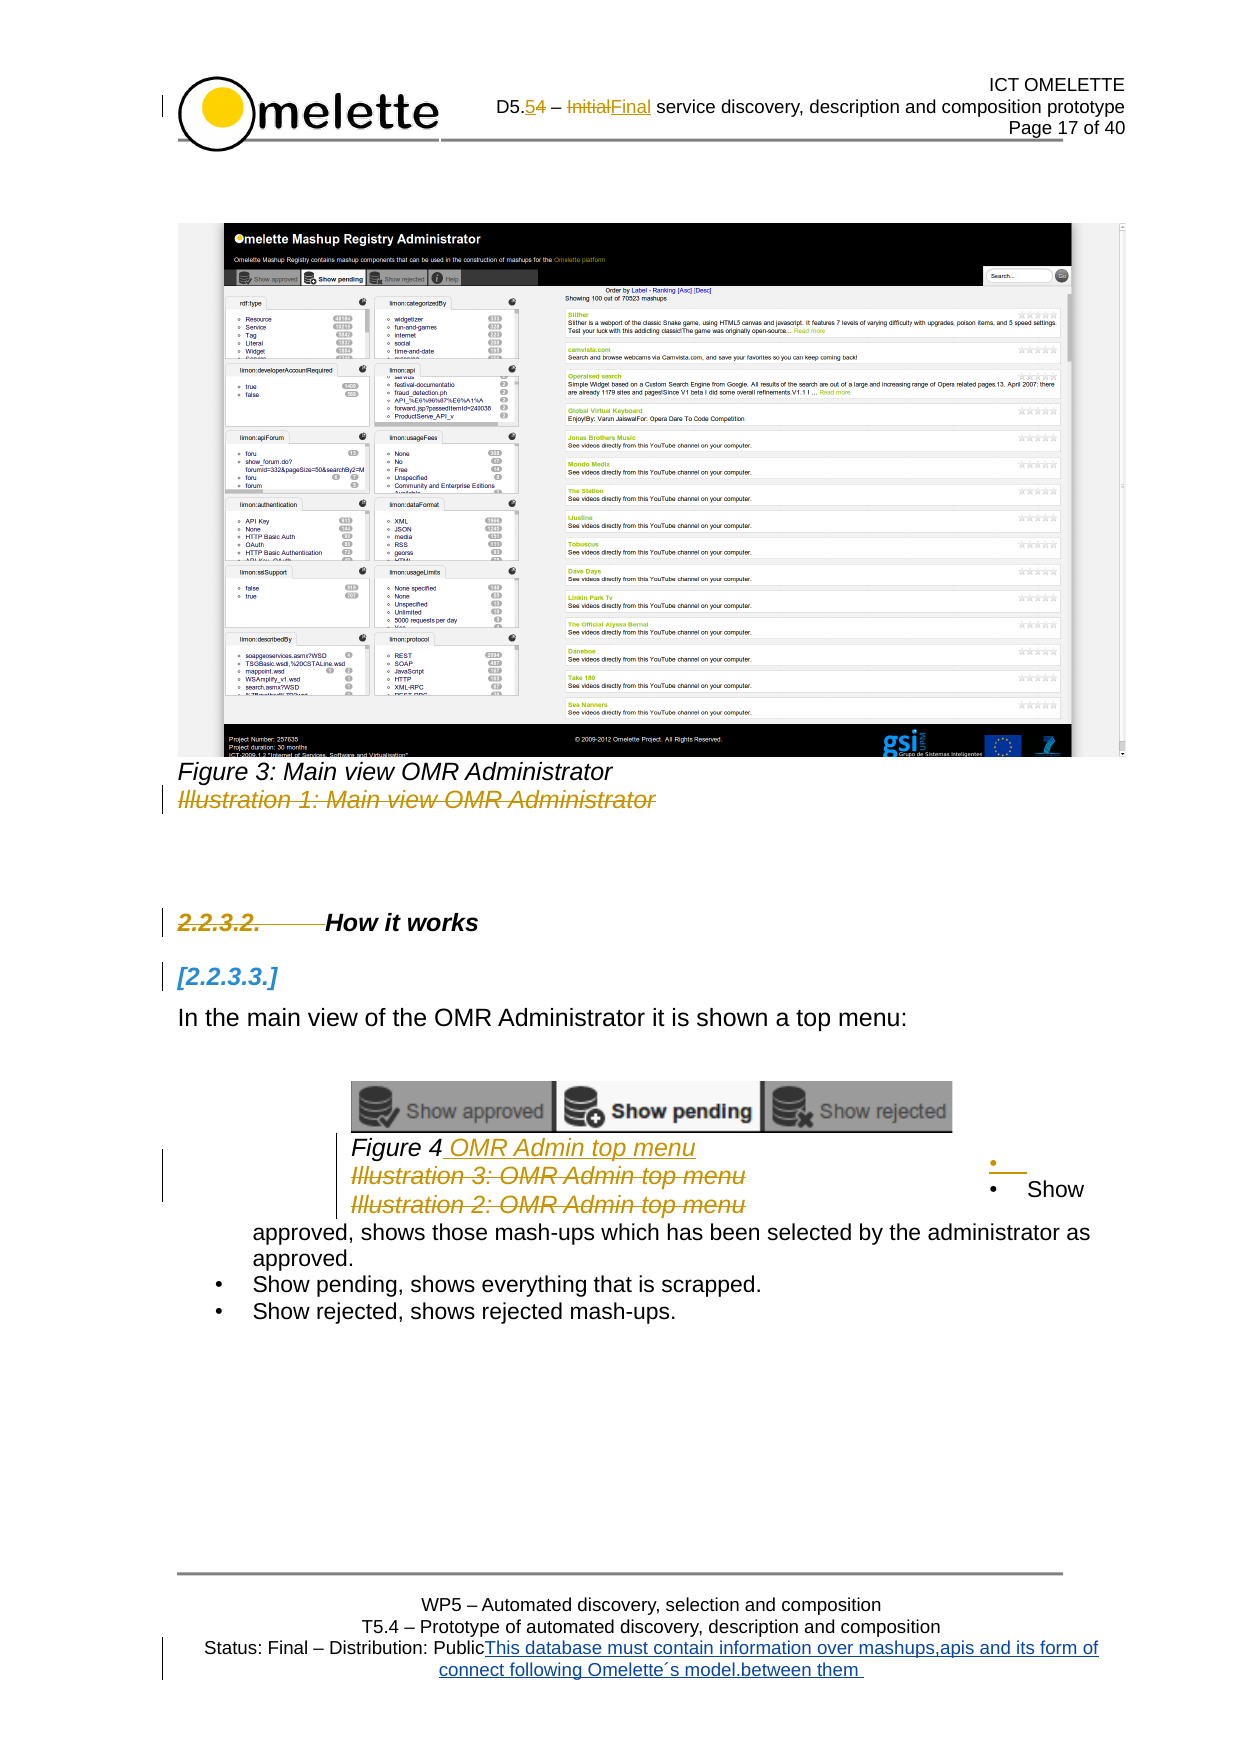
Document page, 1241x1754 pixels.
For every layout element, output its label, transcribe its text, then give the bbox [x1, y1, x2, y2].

list Show approved, shows those mash-ups which has been selected by the administrator as approved. [215, 1176, 1125, 1271]
subtitle How it works [177, 908, 1125, 937]
text Figure 3: Main view OMR Administrator [177, 757, 1125, 785]
list Show rejected, shows rejected mash-ups. [215, 1298, 1125, 1324]
list Show pending, shows everything that is scrapped. [215, 1271, 1125, 1298]
text Figure 4 OMR Admin top menu [351, 1133, 952, 1161]
picture [177, 223, 1126, 757]
picture [351, 1081, 953, 1133]
text In the main view of the OMR Administrator it is shown a top menu: [177, 1003, 1125, 1031]
picture [178, 76, 439, 152]
